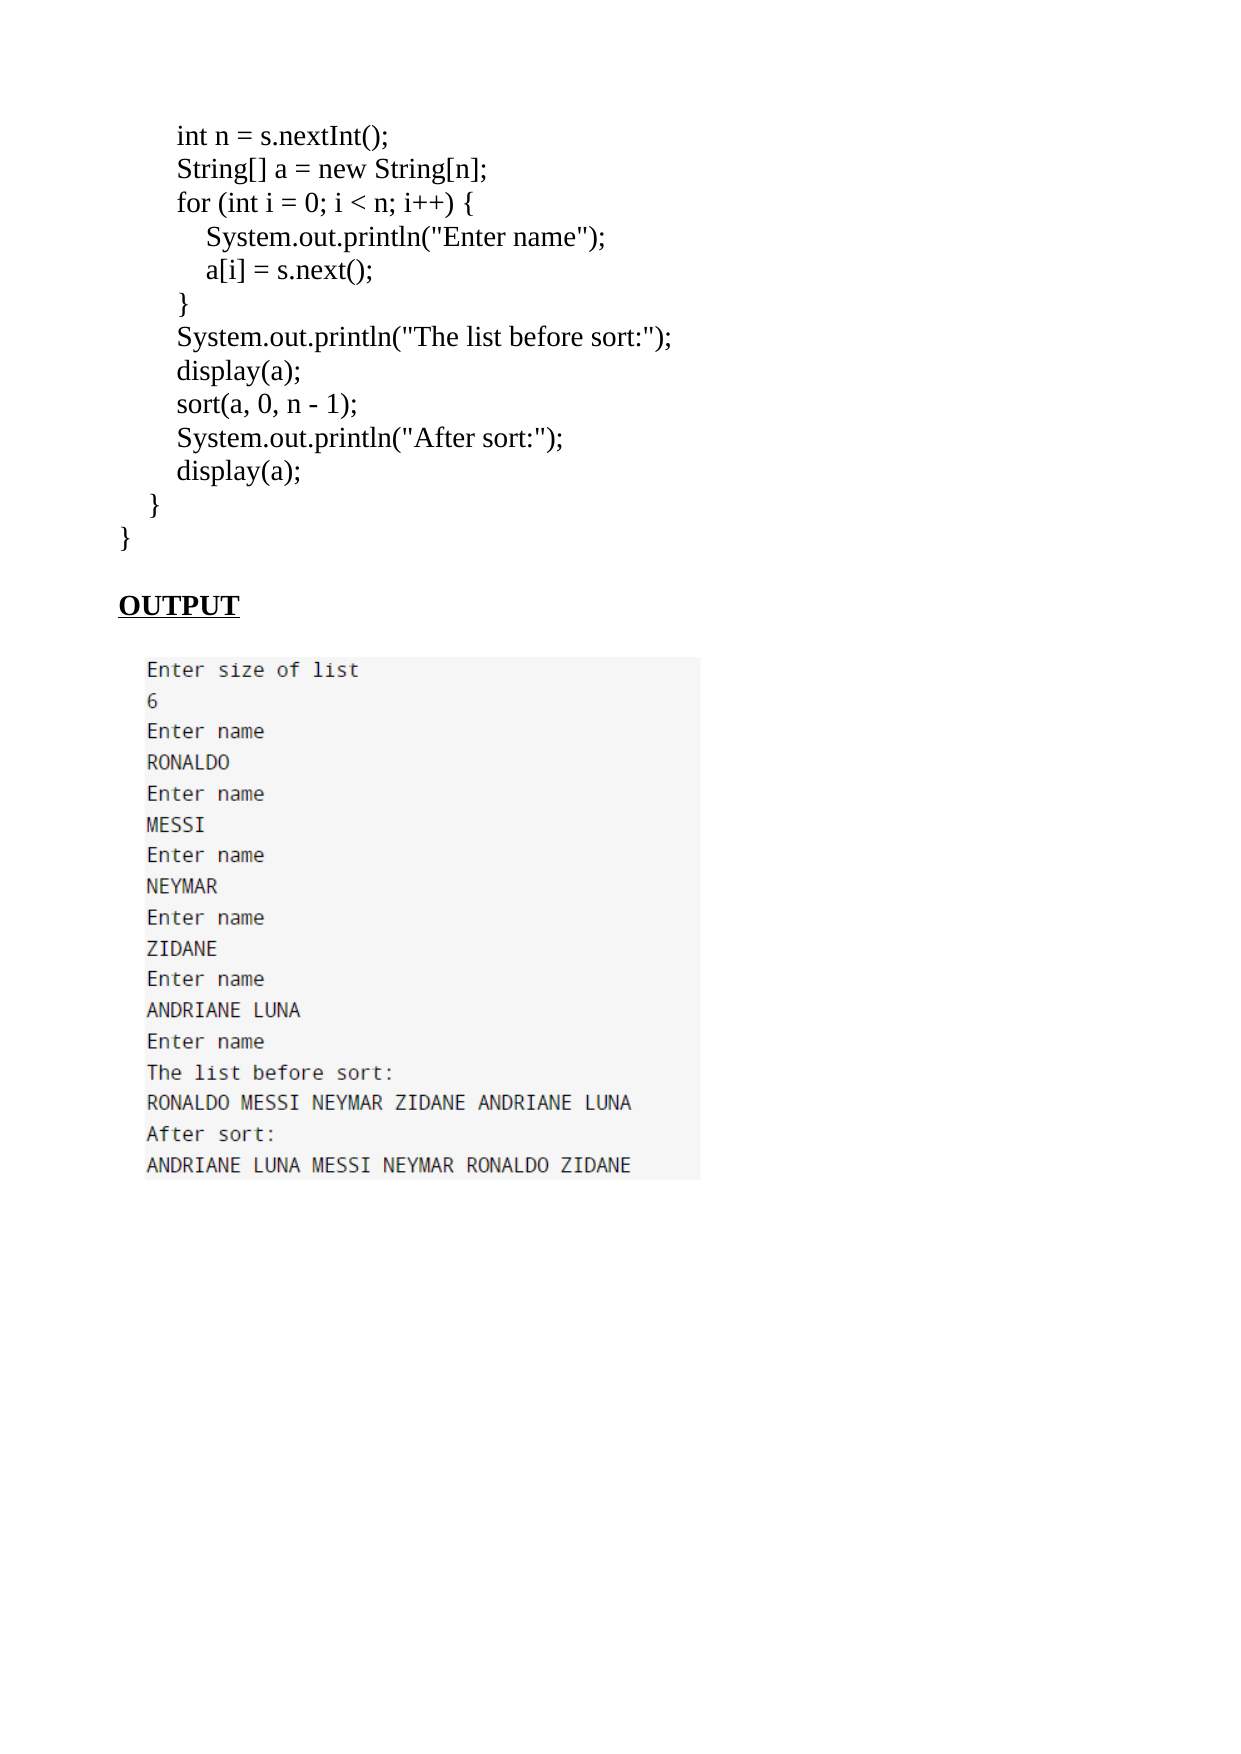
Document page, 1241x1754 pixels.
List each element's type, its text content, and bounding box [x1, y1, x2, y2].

text a[i] = s.next(); [118, 252, 1122, 286]
text } [118, 487, 1122, 521]
text display(a); [118, 453, 1122, 487]
text System.out.println("After sort:"); [118, 420, 1122, 453]
text int n = s.nextInt(); [118, 118, 1122, 152]
text sort(a, 0, n - 1); [118, 386, 1122, 420]
text } [118, 521, 1122, 554]
picture [144, 657, 701, 1180]
text display(a); [118, 353, 1122, 386]
text for (int i = 0; i < n; i++) { [118, 185, 1122, 219]
text String[] a = new String[n]; [118, 152, 1122, 185]
text System.out.println("Enter name"); [118, 219, 1122, 252]
text OUTPUT [118, 588, 1122, 621]
text } [118, 286, 1122, 319]
text System.out.println("The list before sort:"); [118, 319, 1122, 353]
